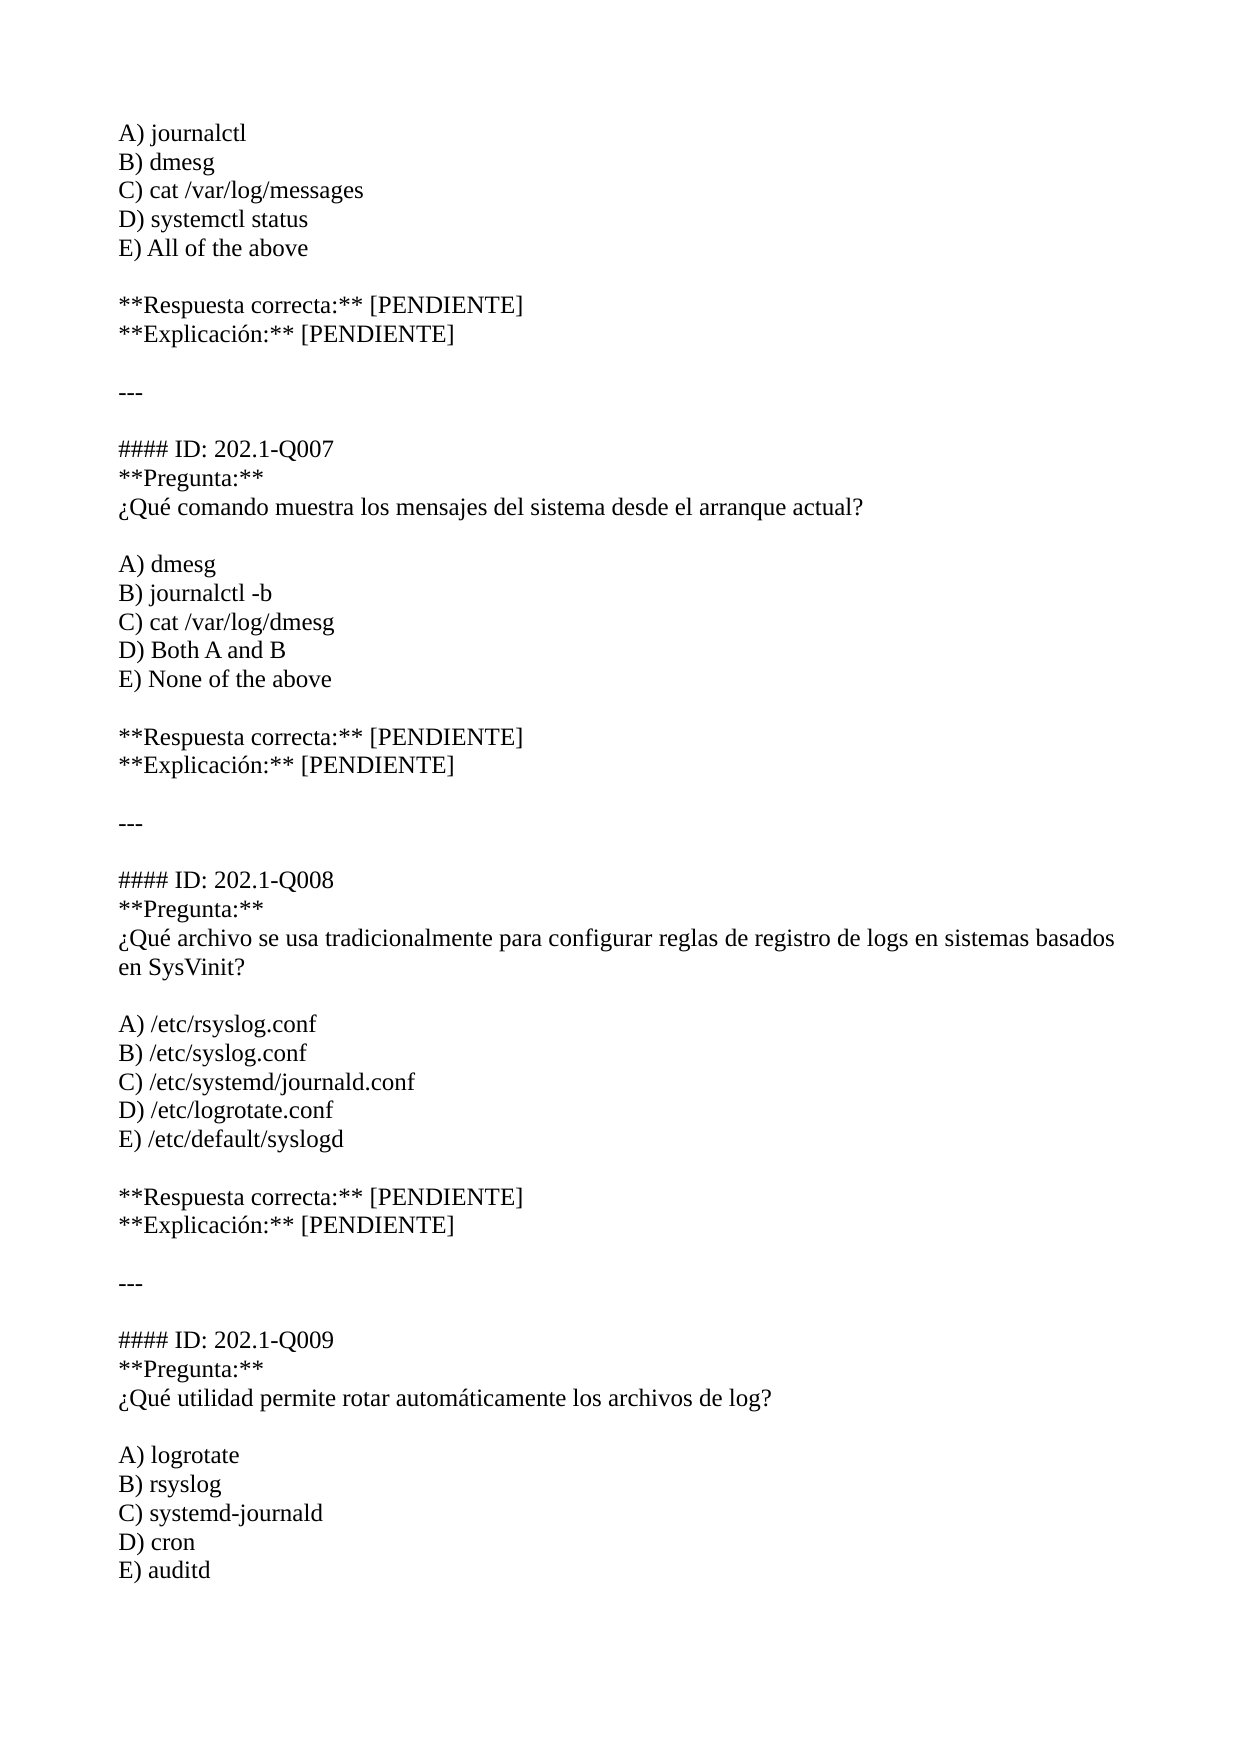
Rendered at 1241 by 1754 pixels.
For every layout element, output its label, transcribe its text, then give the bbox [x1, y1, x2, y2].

text E) auditd [118, 1556, 1122, 1584]
text B) rsyslog [118, 1469, 1122, 1498]
text D) cron [118, 1527, 1122, 1556]
text C) cat /var/log/dmesg [118, 607, 1122, 636]
text E) All of the above [118, 233, 1122, 262]
text C) cat /var/log/messages [118, 176, 1122, 204]
text B) journalctl -b [118, 578, 1122, 607]
text A) dmesg [118, 549, 1122, 578]
text **Explicación:** [PENDIENTE] [118, 751, 1122, 779]
text B) /etc/syslog.conf [118, 1038, 1122, 1067]
text **Respuesta correcta:** [PENDIENTE] [118, 722, 1122, 751]
text E) /etc/default/syslogd [118, 1124, 1122, 1153]
text --- [118, 377, 1122, 406]
text **Respuesta correcta:** [PENDIENTE] [118, 1182, 1122, 1211]
text D) /etc/logrotate.conf [118, 1096, 1122, 1124]
text **Pregunta:** [118, 894, 1122, 923]
text A) /etc/rsyslog.conf [118, 1009, 1122, 1038]
text A) logrotate [118, 1441, 1122, 1469]
text C) systemd-journald [118, 1498, 1122, 1527]
text **Respuesta correcta:** [PENDIENTE] [118, 291, 1122, 319]
text E) None of the above [118, 664, 1122, 693]
text A) journalctl [118, 118, 1122, 147]
text C) /etc/systemd/journald.conf [118, 1067, 1122, 1096]
text --- [118, 808, 1122, 837]
text B) dmesg [118, 147, 1122, 176]
text ¿Qué archivo se usa tradicionalmente para configurar reglas de registro de logs en sistemas basados en SysVinit? [118, 923, 1122, 981]
text **Pregunta:** [118, 463, 1122, 492]
text #### ID: 202.1-Q009 [118, 1326, 1122, 1354]
text #### ID: 202.1-Q008 [118, 866, 1122, 894]
text ¿Qué comando muestra los mensajes del sistema desde el arranque actual? [118, 492, 1122, 521]
text D) Both A and B [118, 636, 1122, 664]
text --- [118, 1268, 1122, 1297]
text ¿Qué utilidad permite rotar automáticamente los archivos de log? [118, 1383, 1122, 1412]
text D) systemctl status [118, 204, 1122, 233]
text **Explicación:** [PENDIENTE] [118, 319, 1122, 348]
text #### ID: 202.1-Q007 [118, 434, 1122, 463]
text **Pregunta:** [118, 1354, 1122, 1383]
text **Explicación:** [PENDIENTE] [118, 1211, 1122, 1239]
